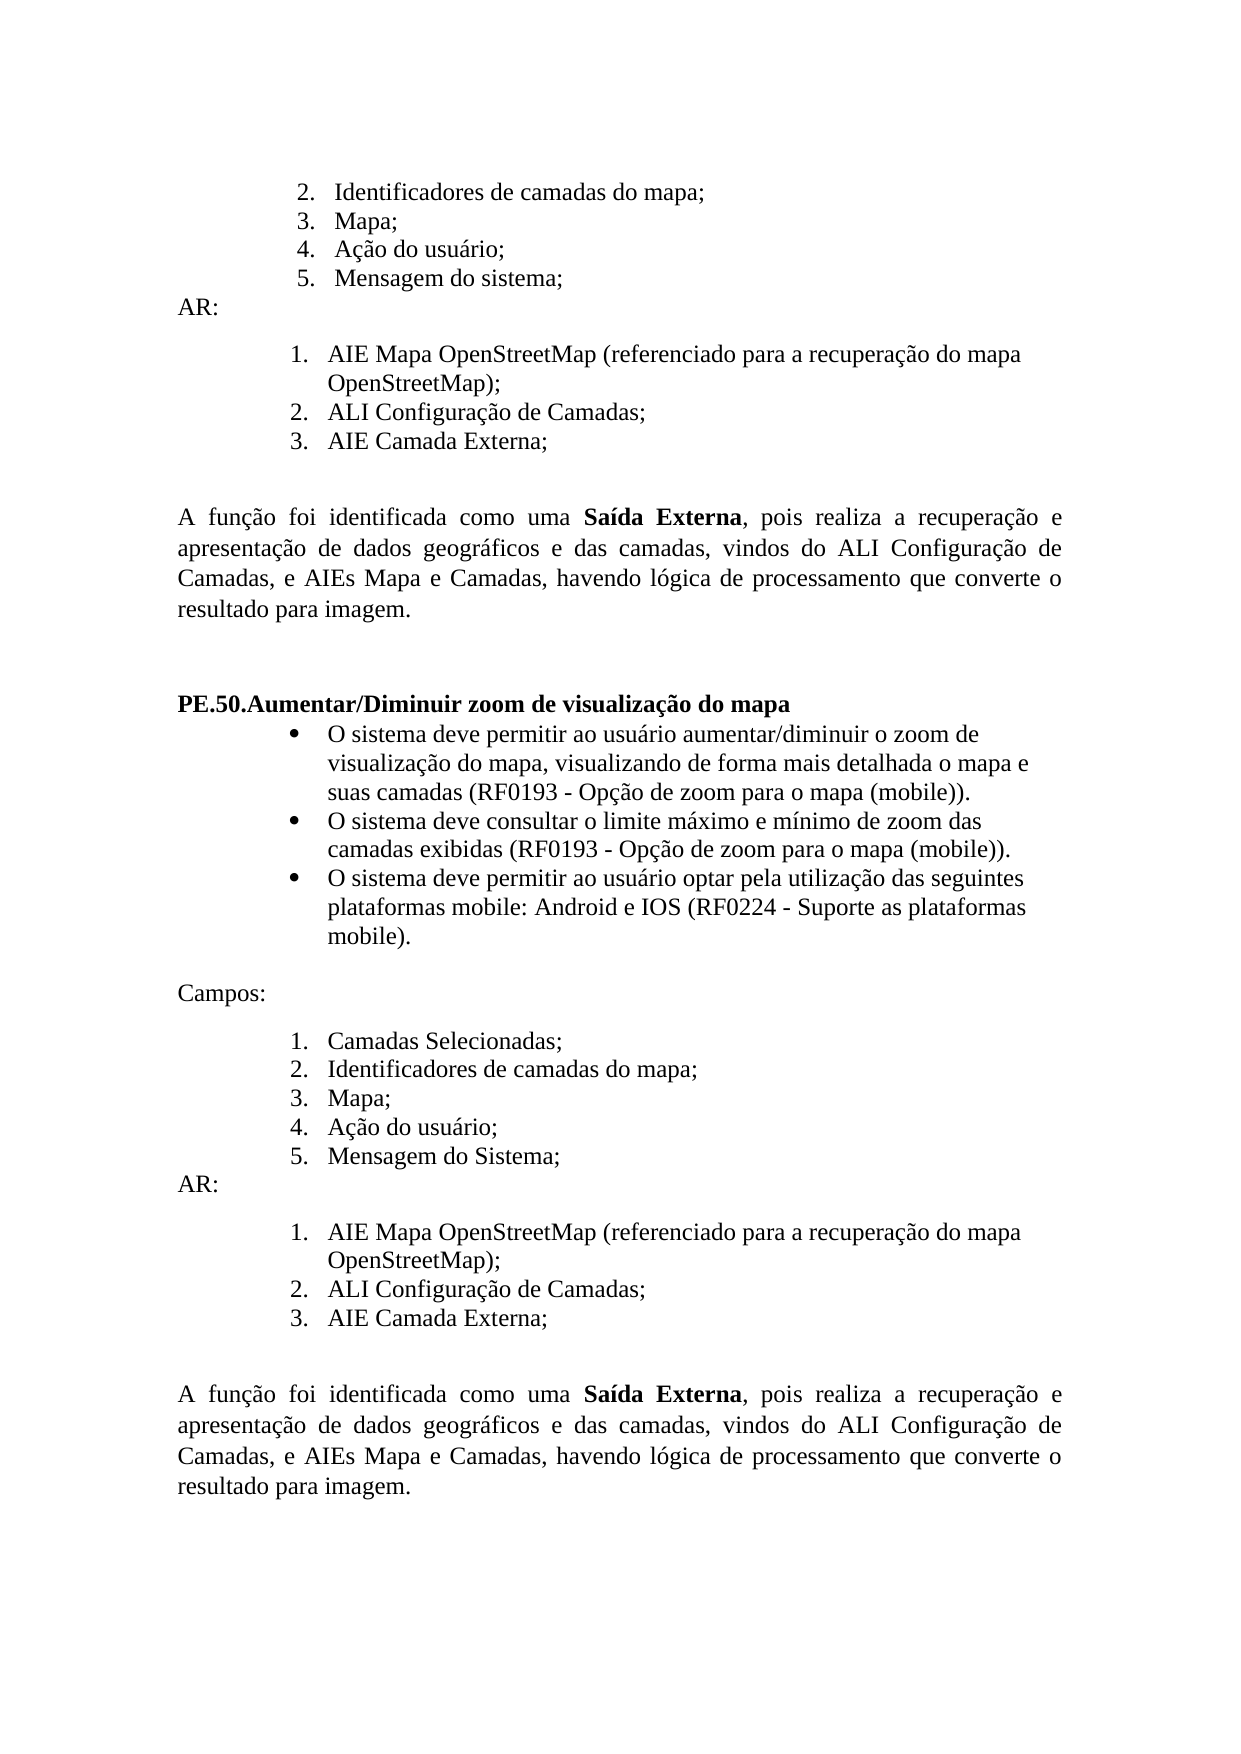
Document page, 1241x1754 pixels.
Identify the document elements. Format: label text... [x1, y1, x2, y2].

text A função foi identificada como uma Saída Externa, pois realiza a recuperação e apresentação de dados geográficos e das camadas, vindos do ALI Configuração de Camadas, e AIEs Mapa e Camadas, havendo lógica de processamento que converte o resultado para imagem. [177, 1379, 1063, 1500]
text AR: [177, 1169, 1063, 1198]
list Camadas Selecionadas; [290, 1026, 1063, 1054]
list O sistema deve permitir ao usuário optar pela utilização das seguintes plataformas mobile: Android e IOS (RF0224 - Suporte as plataformas mobile). [290, 863, 1063, 949]
text AR: [177, 292, 1063, 321]
list AIE Mapa OpenStreetMap (referenciado para a recuperação do mapa OpenStreetMap); [290, 339, 1063, 397]
list Identificadores de camadas do mapa; [297, 177, 1063, 206]
list Ação do usuário; [290, 1112, 1063, 1141]
list Aumentar/Diminuir zoom de visualização do mapa [177, 689, 1063, 718]
text A função foi identificada como uma Saída Externa, pois realiza a recuperação e apresentação de dados geográficos e das camadas, vindos do ALI Configuração de Camadas, e AIEs Mapa e Camadas, havendo lógica de processamento que converte o resultado para imagem. [177, 502, 1063, 623]
list ALI Configuração de Camadas; [290, 1274, 1063, 1303]
list Mensagem do Sistema; [290, 1141, 1063, 1169]
list AIE Mapa OpenStreetMap (referenciado para a recuperação do mapa OpenStreetMap); [290, 1217, 1063, 1274]
list Mapa; [297, 206, 1063, 234]
list Identificadores de camadas do mapa; [290, 1054, 1063, 1083]
list O sistema deve consultar o limite máximo e mínimo de zoom das camadas exibidas (RF0193 - Opção de zoom para o mapa (mobile)). [290, 806, 1063, 863]
text Campos: [177, 978, 1063, 1007]
list AIE Camada Externa; [290, 426, 1063, 454]
list Ação do usuário; [297, 234, 1063, 263]
list Mensagem do sistema; [297, 263, 1063, 292]
list O sistema deve permitir ao usuário aumentar/diminuir o zoom de visualização do mapa, visualizando de forma mais detalhada o mapa e suas camadas (RF0193 - Opção de zoom para o mapa (mobile)). [290, 719, 1063, 806]
list ALI Configuração de Camadas; [290, 397, 1063, 426]
list AIE Camada Externa; [290, 1303, 1063, 1332]
list Mapa; [290, 1083, 1063, 1112]
